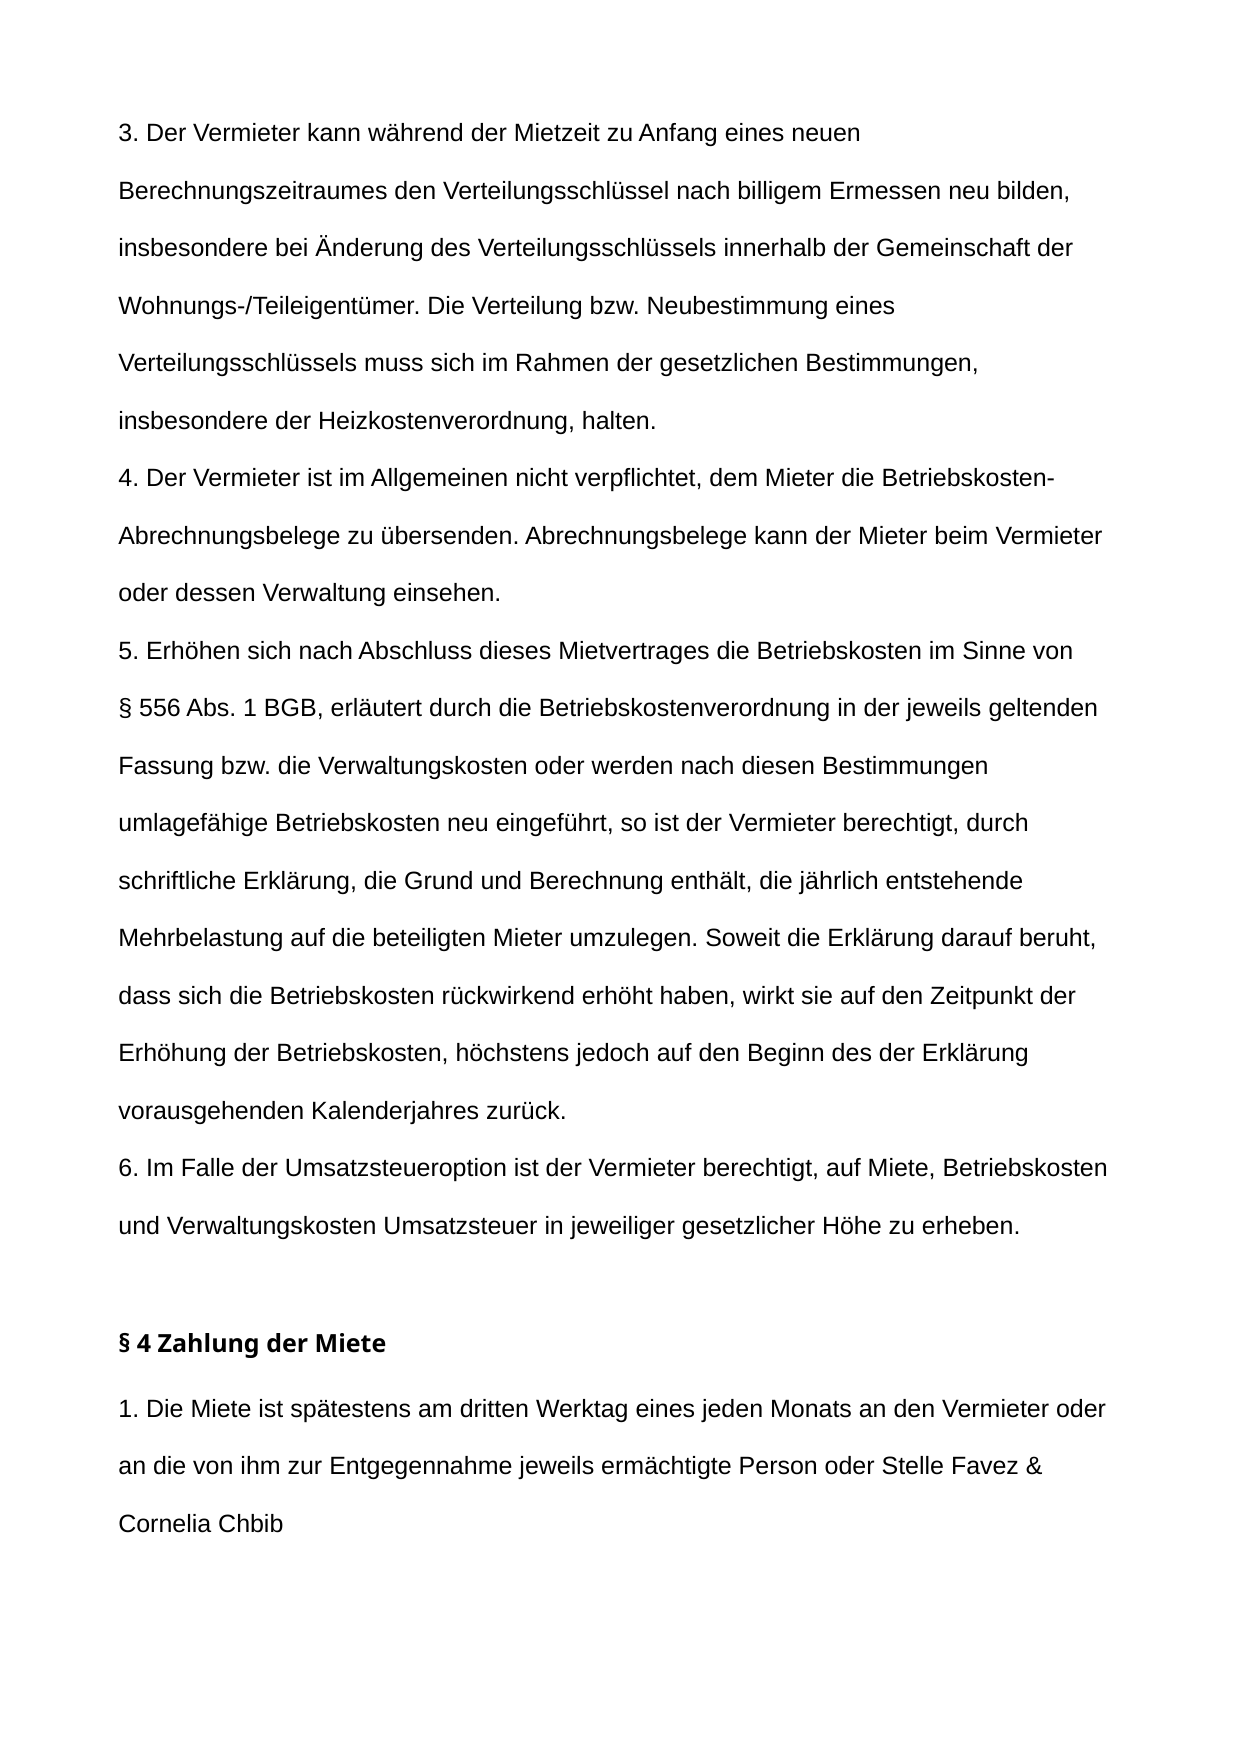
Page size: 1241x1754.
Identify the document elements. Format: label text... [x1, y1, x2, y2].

text 4. Der Vermieter ist im Allgemeinen nicht verpflichtet, dem Mieter die Betriebskosten-Abrechnungsbelege zu übersenden. Abrechnungsbelege kann der Mieter beim Vermieter oder dessen Verwaltung einsehen. [118, 463, 1122, 607]
text 5. Erhöhen sich nach Abschluss dieses Mietvertrages die Betriebskosten im Sinne von [118, 636, 1122, 664]
text 6. Im Falle der Umsatzsteueroption ist der Vermieter berechtigt, auf Miete, Betriebskosten und Verwaltungskosten Umsatzsteuer in jeweiliger gesetzlicher Höhe zu erheben. [118, 1153, 1122, 1239]
text 3. Der Vermieter kann während der Mietzeit zu Anfang eines neuen Berechnungszeitraumes den Verteilungsschlüssel nach billigem Ermessen neu bilden, insbesondere bei Änderung des Verteilungsschlüssels innerhalb der Gemeinschaft der Wohnungs-/Teileigentümer. Die Verteilung bzw. Neubestimmung eines Verteilungsschlüssels muss sich im Rahmen der gesetzlichen Bestimmungen, insbesondere der Heizkostenverordnung, halten. [118, 118, 1122, 434]
text 1. Die Miete ist spätestens am dritten Werktag eines jeden Monats an den Vermieter oder an die von ihm zur Entgegennahme jeweils ermächtigte Person oder Stelle Favez & Cornelia Chbib [118, 1394, 1122, 1537]
text § 556 Abs. 1 BGB, erläutert durch die Betriebskostenverordnung in der jeweils geltenden Fassung bzw. die Verwaltungskosten oder werden nach diesen Bestimmungen umlagefähige Betriebskosten neu eingeführt, so ist der Vermieter berechtigt, durch schriftliche Erklärung, die Grund und Berechnung enthält, die jährlich entstehende Mehrbelastung auf die beteiligten Mieter umzulegen. Soweit die Erklärung darauf beruht, dass sich die Betriebskosten rückwirkend erhöht haben, wirkt sie auf den Zeitpunkt der Erhöhung der Betriebskosten, höchstens jedoch auf den Beginn des der Erklärung vorausgehenden Kalenderjahres zurück. [118, 693, 1122, 1124]
text § 4 Zahlung der Miete [118, 1326, 1122, 1360]
